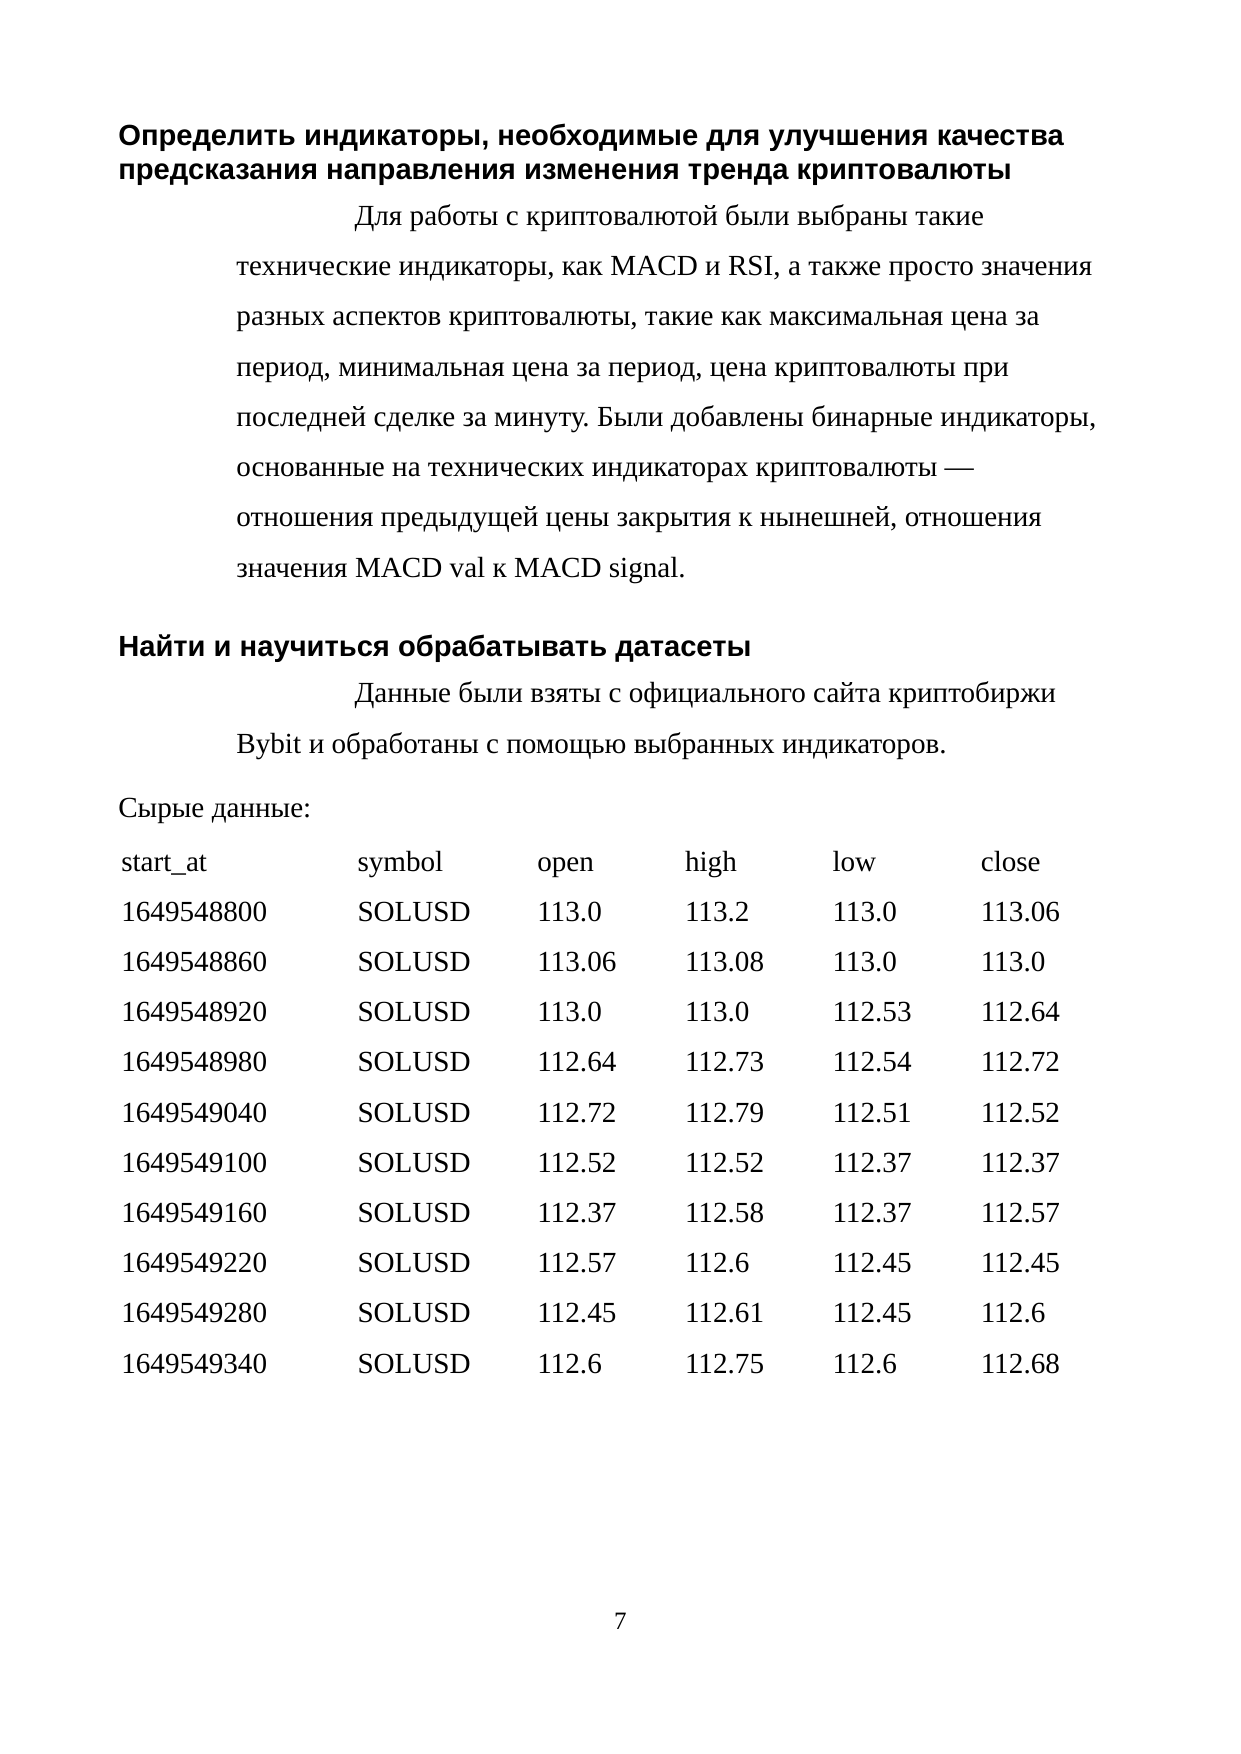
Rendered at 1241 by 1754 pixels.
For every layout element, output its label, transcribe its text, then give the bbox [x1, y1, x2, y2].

table_cell 112.45 [829, 1296, 978, 1346]
table_header close [978, 844, 1122, 894]
table_cell 112.54 [829, 1045, 978, 1095]
table_cell 112.52 [978, 1095, 1122, 1145]
table_cell 112.58 [682, 1195, 829, 1245]
table_cell 113.06 [534, 944, 682, 994]
table_cell SOLUSD [354, 1346, 534, 1396]
table_cell 112.75 [682, 1346, 829, 1396]
table_cell 112.37 [829, 1145, 978, 1195]
table_cell 112.6 [682, 1245, 829, 1296]
table_cell 112.53 [829, 994, 978, 1044]
table_cell 113.0 [978, 944, 1122, 994]
subtitle Определить индикаторы, необходимые для улучшения качества предсказания направления изменения тренда криптовалюты [118, 118, 1122, 185]
text Для работы с криптовалютой были выбраны такие технические индикаторы, как MACD и RSI, а также просто значения разных аспектов криптовалюты, такие как максимальная цена за период, минимальная цена за период, цена криптовалюты при последней сделке за минуту. Были добавлены бинарные индикаторы, основанные на технических индикаторах криптовалюты — отношения предыдущей цены закрытия к нынешней, отношения значения MACD val к MACD signal. [236, 198, 1122, 583]
subtitle Найти и научиться обрабатывать датасеты [118, 629, 1122, 663]
table_header symbol [354, 844, 534, 894]
table_cell SOLUSD [354, 1095, 534, 1145]
table_cell SOLUSD [354, 1245, 534, 1296]
table_cell 1649548980 [118, 1045, 354, 1095]
table_cell 113.0 [534, 894, 682, 944]
table_cell 1649549280 [118, 1296, 354, 1346]
table_header start_at [118, 844, 354, 894]
table_cell 1649549340 [118, 1346, 354, 1396]
table_cell SOLUSD [354, 1195, 534, 1245]
table_cell 1649549160 [118, 1195, 354, 1245]
table_cell SOLUSD [354, 1045, 534, 1095]
table_cell 1649549100 [118, 1145, 354, 1195]
table_cell SOLUSD [354, 894, 534, 944]
table_cell 112.72 [534, 1095, 682, 1145]
table_cell 112.57 [534, 1245, 682, 1296]
table_cell 112.37 [534, 1195, 682, 1245]
table_cell 112.72 [978, 1045, 1122, 1095]
text Данные были взяты с официального сайта криптобиржи Bybit и обработаны с помощью выбранных индикаторов. [236, 675, 1122, 759]
table_cell 112.6 [534, 1346, 682, 1396]
table_cell SOLUSD [354, 944, 534, 994]
table_cell 112.68 [978, 1346, 1122, 1396]
table_cell 113.0 [829, 894, 978, 944]
table_cell 1649548800 [118, 894, 354, 944]
table_cell 113.0 [682, 994, 829, 1044]
table_cell 112.51 [829, 1095, 978, 1145]
table_cell 112.6 [978, 1296, 1122, 1346]
table_cell SOLUSD [354, 1145, 534, 1195]
table_cell 113.06 [978, 894, 1122, 944]
table_cell SOLUSD [354, 994, 534, 1044]
table_cell 1649548920 [118, 994, 354, 1044]
text Сырые данные: [118, 791, 1122, 824]
table_cell 112.79 [682, 1095, 829, 1145]
table_header open [534, 844, 682, 894]
table_cell SOLUSD [354, 1296, 534, 1346]
table_cell 112.64 [534, 1045, 682, 1095]
table_cell 112.73 [682, 1045, 829, 1095]
table_cell 112.37 [829, 1195, 978, 1245]
table_cell 112.45 [829, 1245, 978, 1296]
table_cell 112.6 [829, 1346, 978, 1396]
table_header high [682, 844, 829, 894]
table_cell 1649549040 [118, 1095, 354, 1145]
table_cell 112.57 [978, 1195, 1122, 1245]
table_cell 112.52 [534, 1145, 682, 1195]
table_header low [829, 844, 978, 894]
table_cell 112.45 [978, 1245, 1122, 1296]
table_cell 113.2 [682, 894, 829, 944]
table_cell 113.0 [534, 994, 682, 1044]
table_cell 112.61 [682, 1296, 829, 1346]
table_cell 112.37 [978, 1145, 1122, 1195]
table_cell 1649548860 [118, 944, 354, 994]
table_cell 112.52 [682, 1145, 829, 1195]
table_cell 113.08 [682, 944, 829, 994]
table_cell 112.64 [978, 994, 1122, 1044]
table_cell 113.0 [829, 944, 978, 994]
table_cell 112.45 [534, 1296, 682, 1346]
table_cell 1649549220 [118, 1245, 354, 1296]
